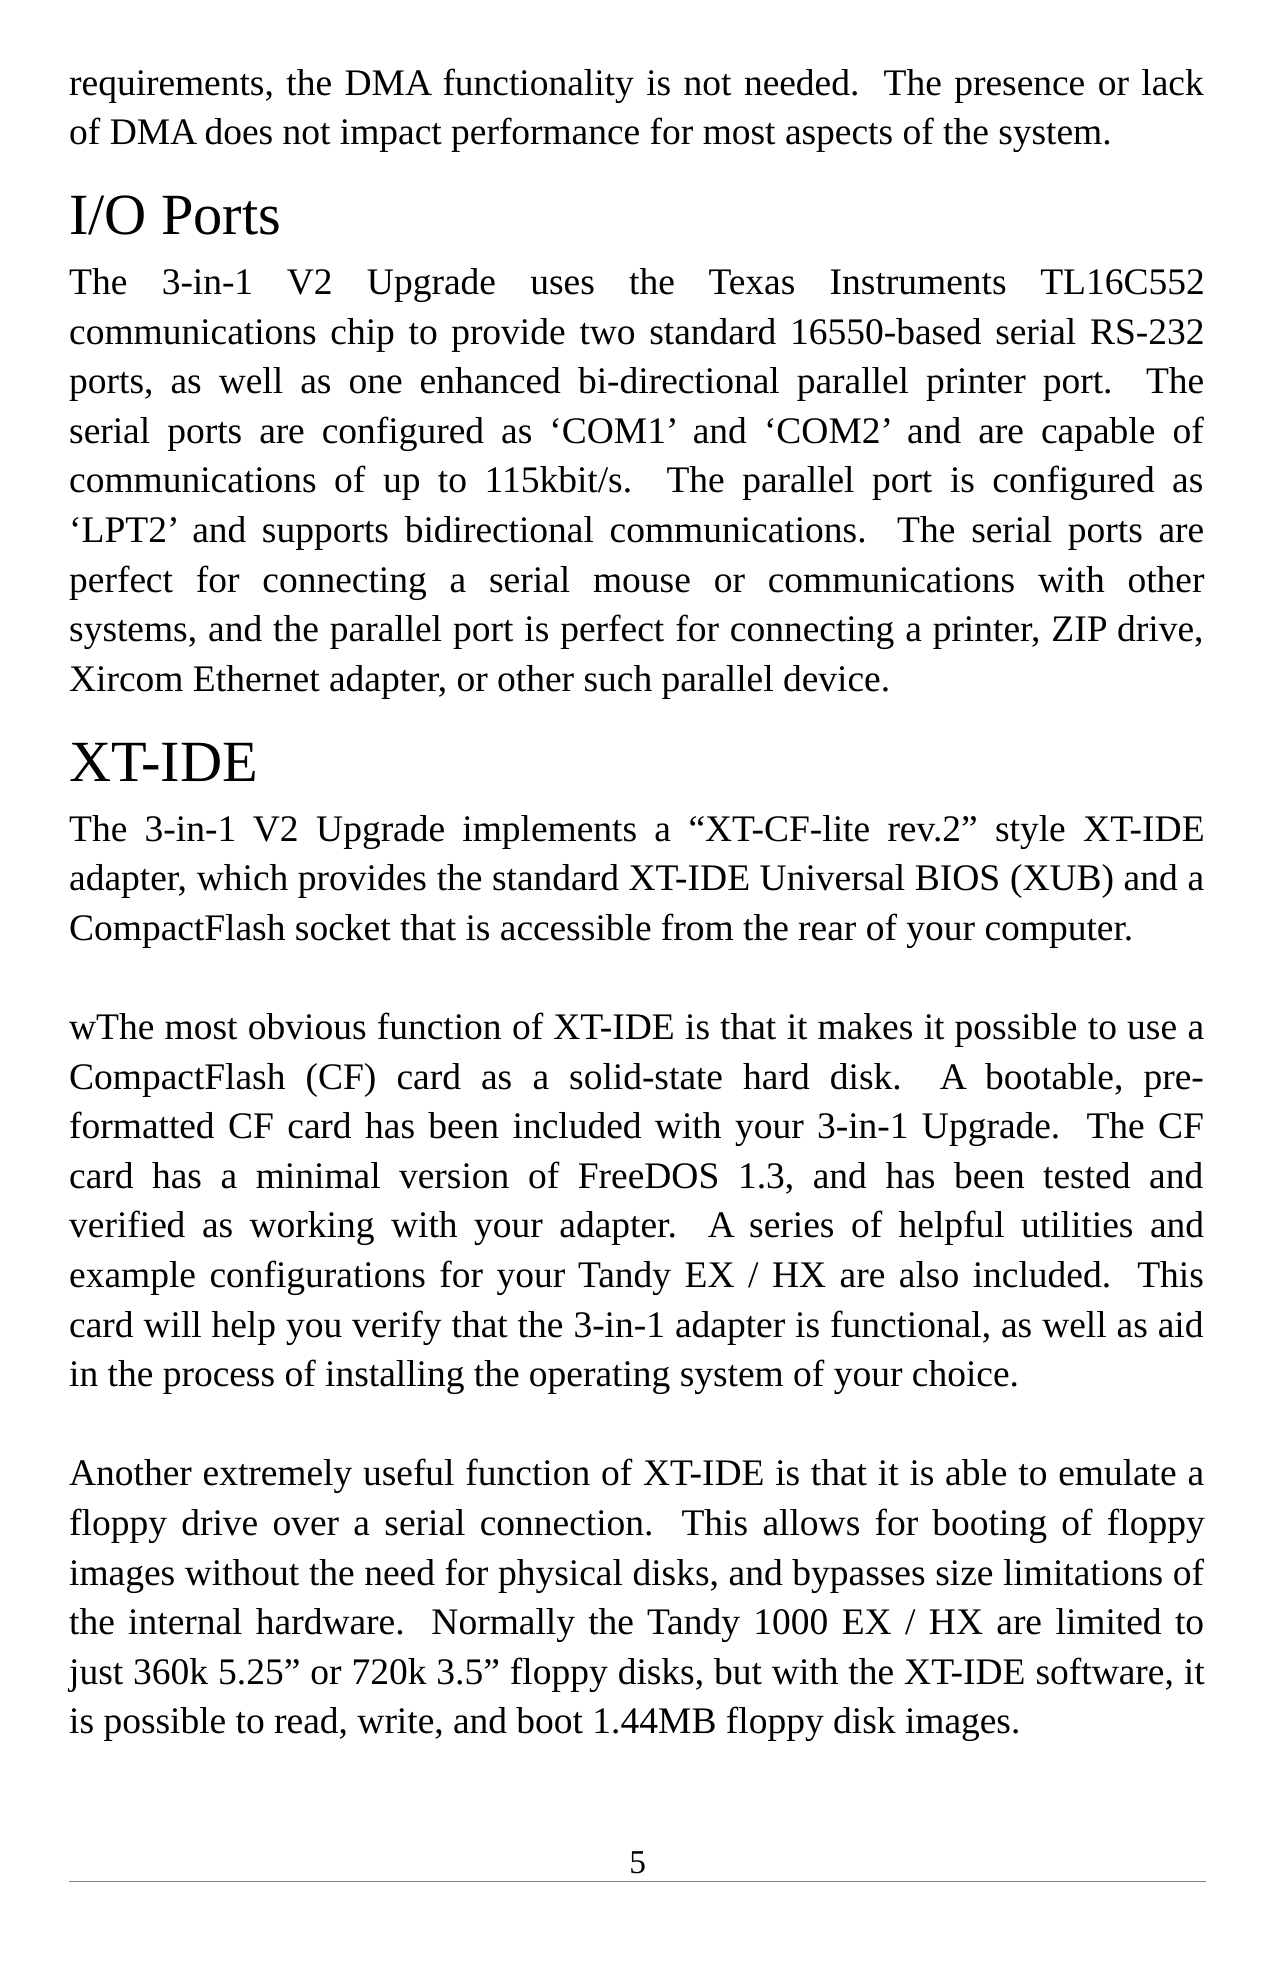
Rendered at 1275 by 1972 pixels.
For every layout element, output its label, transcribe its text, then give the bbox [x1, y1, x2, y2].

text requirements, the DMA functionality is not needed. The presence or lack of DMA does not impact performance for most aspects of the system. [69, 60, 1206, 153]
text The 3-in-1 V2 Upgrade uses the Texas Instruments TL16C552 communications chip to provide two standard 16550-based serial RS-232 ports, as well as one enhanced bi-directional parallel printer port. The serial ports are configured as ‘COM1’ and ‘COM2’ and are capable of communications of up to 115kbit/s. The parallel port is configured as ‘LPT2’ and supports bidirectional communications. The serial ports are perfect for connecting a serial mouse or communications with other systems, and the parallel port is perfect for connecting a printer, ZIP drive, Xircom Ethernet adapter, or other such parallel device. [69, 259, 1206, 699]
text wThe most obvious function of XT-IDE is that it makes it possible to use a CompactFlash (CF) card as a solid-state hard disk. A bootable, pre-formatted CF card has been included with your 3-in-1 Upgrade. The CF card has a minimal version of FreeDOS 1.3, and has been tested and verified as working with your adapter. A series of helpful utilities and example configurations for your Tandy EX / HX are also included. This card will help you verify that the 3-in-1 adapter is functional, as well as aid in the process of installing the operating system of your choice. [69, 1004, 1206, 1395]
text The 3-in-1 V2 Upgrade implements a “XT-CF-lite rev.2” style XT-IDE adapter, which provides the standard XT-IDE Universal BIOS (XUB) and a CompactFlash socket that is accessible from the rear of your computer. [69, 806, 1206, 948]
subtitle XT-IDE [69, 727, 1206, 794]
text Another extremely useful function of XT-IDE is that it is able to emulate a floppy drive over a serial connection. This allows for booting of floppy images without the need for physical disks, and bypasses size limitations of the internal hardware. Normally the Tandy 1000 EX / HX are limited to just 360k 5.25” or 720k 3.5” floppy disks, but with the XT-IDE software, it is possible to read, write, and boot 1.44MB floppy disk images. [69, 1451, 1206, 1742]
subtitle I/O Ports [69, 180, 1206, 247]
